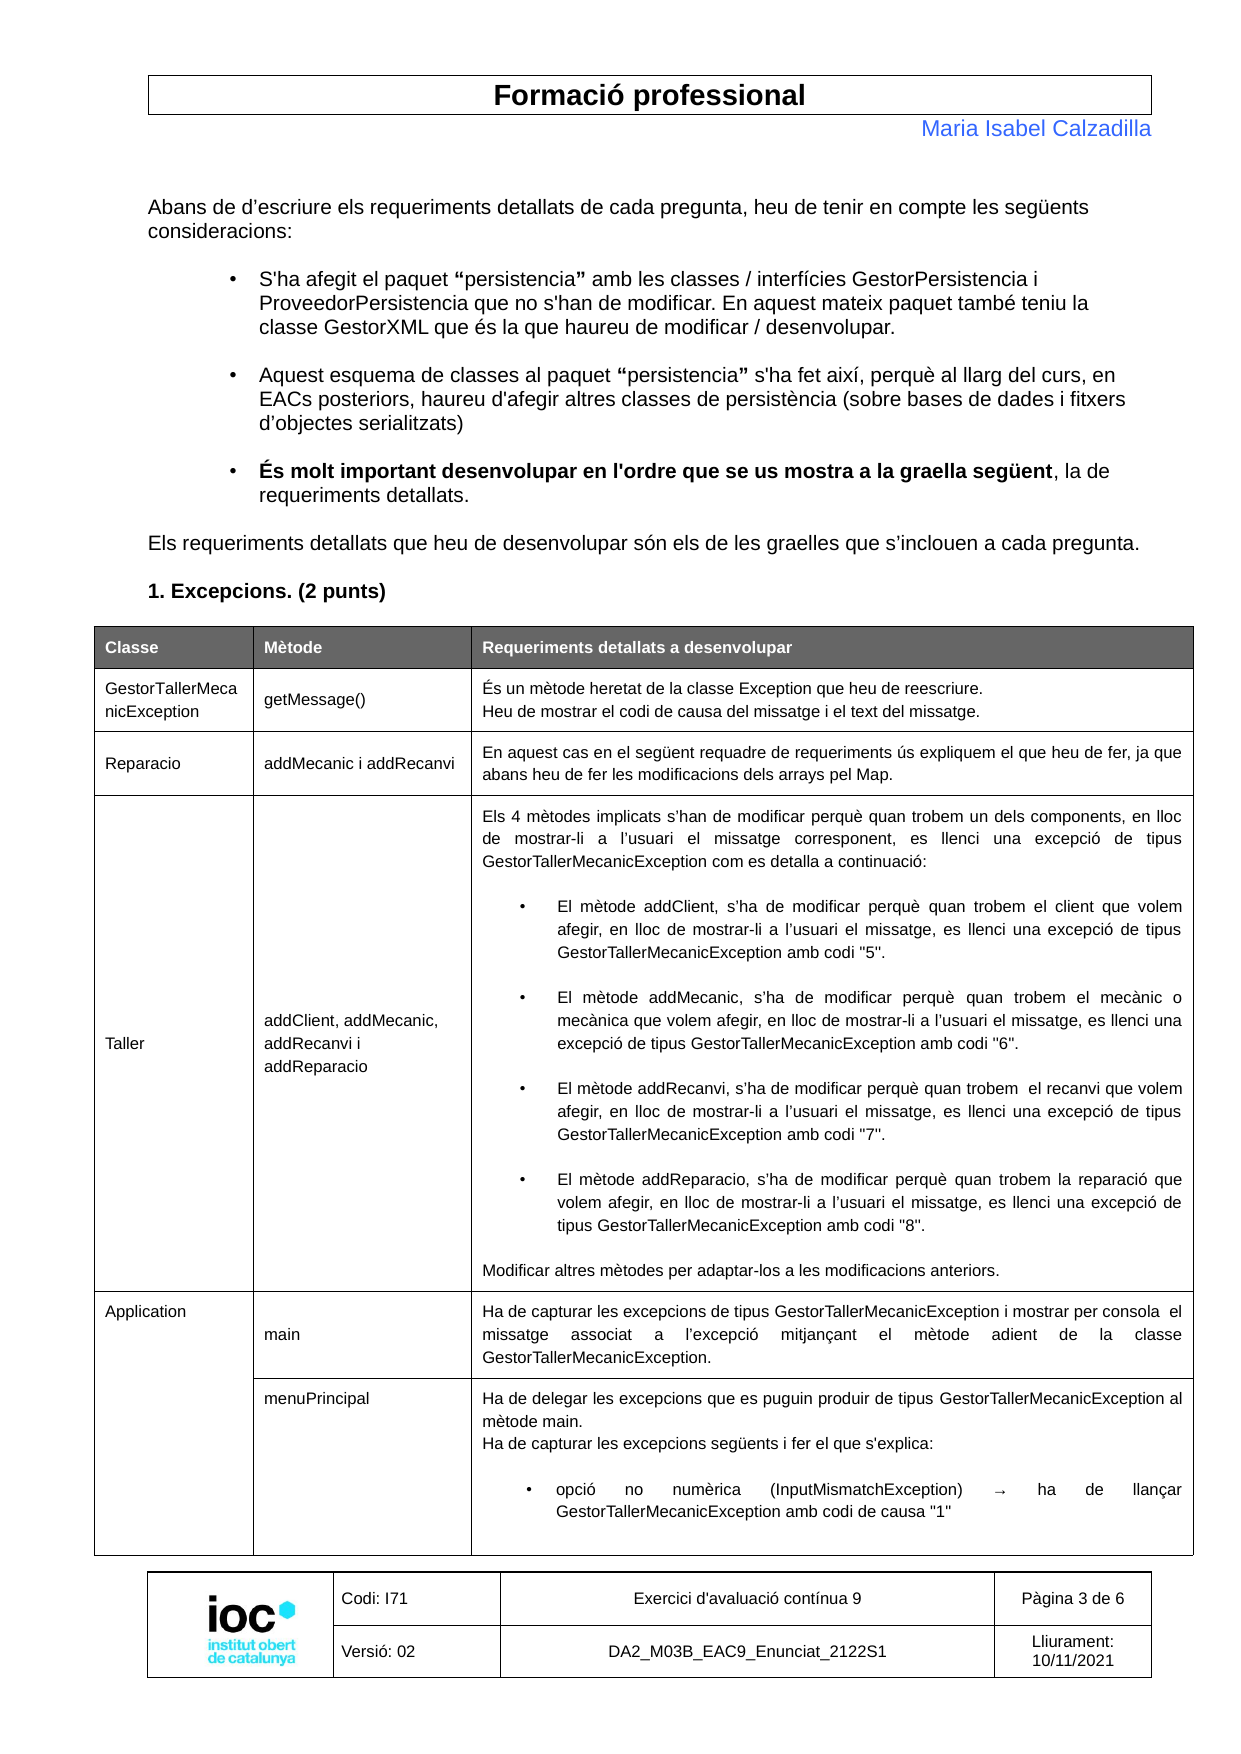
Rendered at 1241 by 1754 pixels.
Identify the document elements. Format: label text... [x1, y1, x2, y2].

table_cell Taller [95, 796, 253, 1291]
table_cell En aquest cas en el següent requadre de requeriments ús expliquem el que heu de fer, ja que abans heu de fer les modificacions dels arrays pel Map. [472, 732, 1193, 795]
table_cell Els 4 mètodes implicats s’han de modificar perquè quan trobem un dels components, en lloc de mostrar-li a l’usuari el missatge corresponent, es llenci una excepció de tipus GestorTallerMecanicException com es detalla a continuació: El mètode addClient, s’ha de modificar perquè quan trobem el client que volem afegir, en lloc de mostrar-li a l’usuari el missatge, es llenci una excepció de tipus GestorTallerMecanicException amb codi ''5''. El mètode addMecanic, s’ha de modificar perquè quan trobem el mecànic o mecànica que volem afegir, en lloc de mostrar-li a l’usuari el missatge, es llenci una excepció de tipus GestorTallerMecanicException amb codi ''6''. El mètode addRecanvi, s’ha de modificar perquè quan trobem el recanvi que volem afegir, en lloc de mostrar-li a l’usuari el missatge, es llenci una excepció de tipus GestorTallerMecanicException amb codi ''7''. El mètode addReparacio, s’ha de modificar perquè quan trobem la reparació que volem afegir, en lloc de mostrar-li a l’usuari el missatge, es llenci una excepció de tipus GestorTallerMecanicException amb codi ''8''. Modificar altres mètodes per adaptar-los a les modificacions anteriors. [472, 796, 1193, 1291]
list Aquest esquema de classes al paquet “persistencia” s'ha fet així, perquè al llarg del curs, en EACs posteriors, haureu d'afegir altres classes de persistència (sobre bases de dades i fitxers d’objectes serialitzats) [229, 363, 1151, 435]
table_header Requeriments detallats a desenvolupar [472, 627, 1193, 668]
table_cell addMecanic i addRecanvi [254, 732, 471, 795]
text Abans de d’escriure els requeriments detallats de cada pregunta, heu de tenir en compte les següents consideracions: [148, 195, 1151, 243]
table_cell GestorTallerMecanicException [95, 669, 253, 731]
list És molt important desenvolupar en l'ordre que se us mostra a la graella següent, la de requeriments detallats. [229, 459, 1151, 507]
table_cell Application [95, 1292, 253, 1555]
table_cell addClient, addMecanic, addRecanvi i addReparacio [254, 796, 471, 1291]
table_cell menuPrincipal [254, 1379, 471, 1555]
table_cell main [254, 1292, 471, 1378]
text 1. Excepcions. (2 punts) [148, 578, 1151, 602]
table_cell Ha de capturar les excepcions de tipus GestorTallerMecanicException i mostrar per consola el missatge associat a l’excepció mitjançant el mètode adient de la classe GestorTallerMecanicException. [472, 1292, 1193, 1378]
table_cell Ha de delegar les excepcions que es puguin produir de tipus GestorTallerMecanicException al mètode main. Ha de capturar les excepcions següents i fer el que s'explica: opció no numèrica (InputMismatchException) → ha de llançar GestorTallerMecanicException amb codi de causa "1" superació del màxim de components de l'array (ArrayIndexOutOfBoundsException) → ha de llançar GestorTallerMecanicException amb codi de causa "9" [472, 1379, 1193, 1555]
table_cell Reparacio [95, 732, 253, 795]
list S'ha afegit el paquet “persistencia” amb les classes / interfícies GestorPersistencia i ProveedorPersistencia que no s'han de modificar. En aquest mateix paquet també teniu la classe GestorXML que és la que haureu de modificar / desenvolupar. [229, 267, 1151, 339]
table_cell getMessage() [254, 669, 471, 731]
picture [195, 1581, 309, 1677]
table_header Classe [95, 627, 253, 668]
table_cell És un mètode heretat de la classe Exception que heu de reescriure. Heu de mostrar el codi de causa del missatge i el text del missatge. [472, 669, 1193, 731]
table_header Mètode [254, 627, 471, 668]
text Els requeriments detallats que heu de desenvolupar són els de les graelles que s’inclouen a cada pregunta. [148, 531, 1151, 554]
